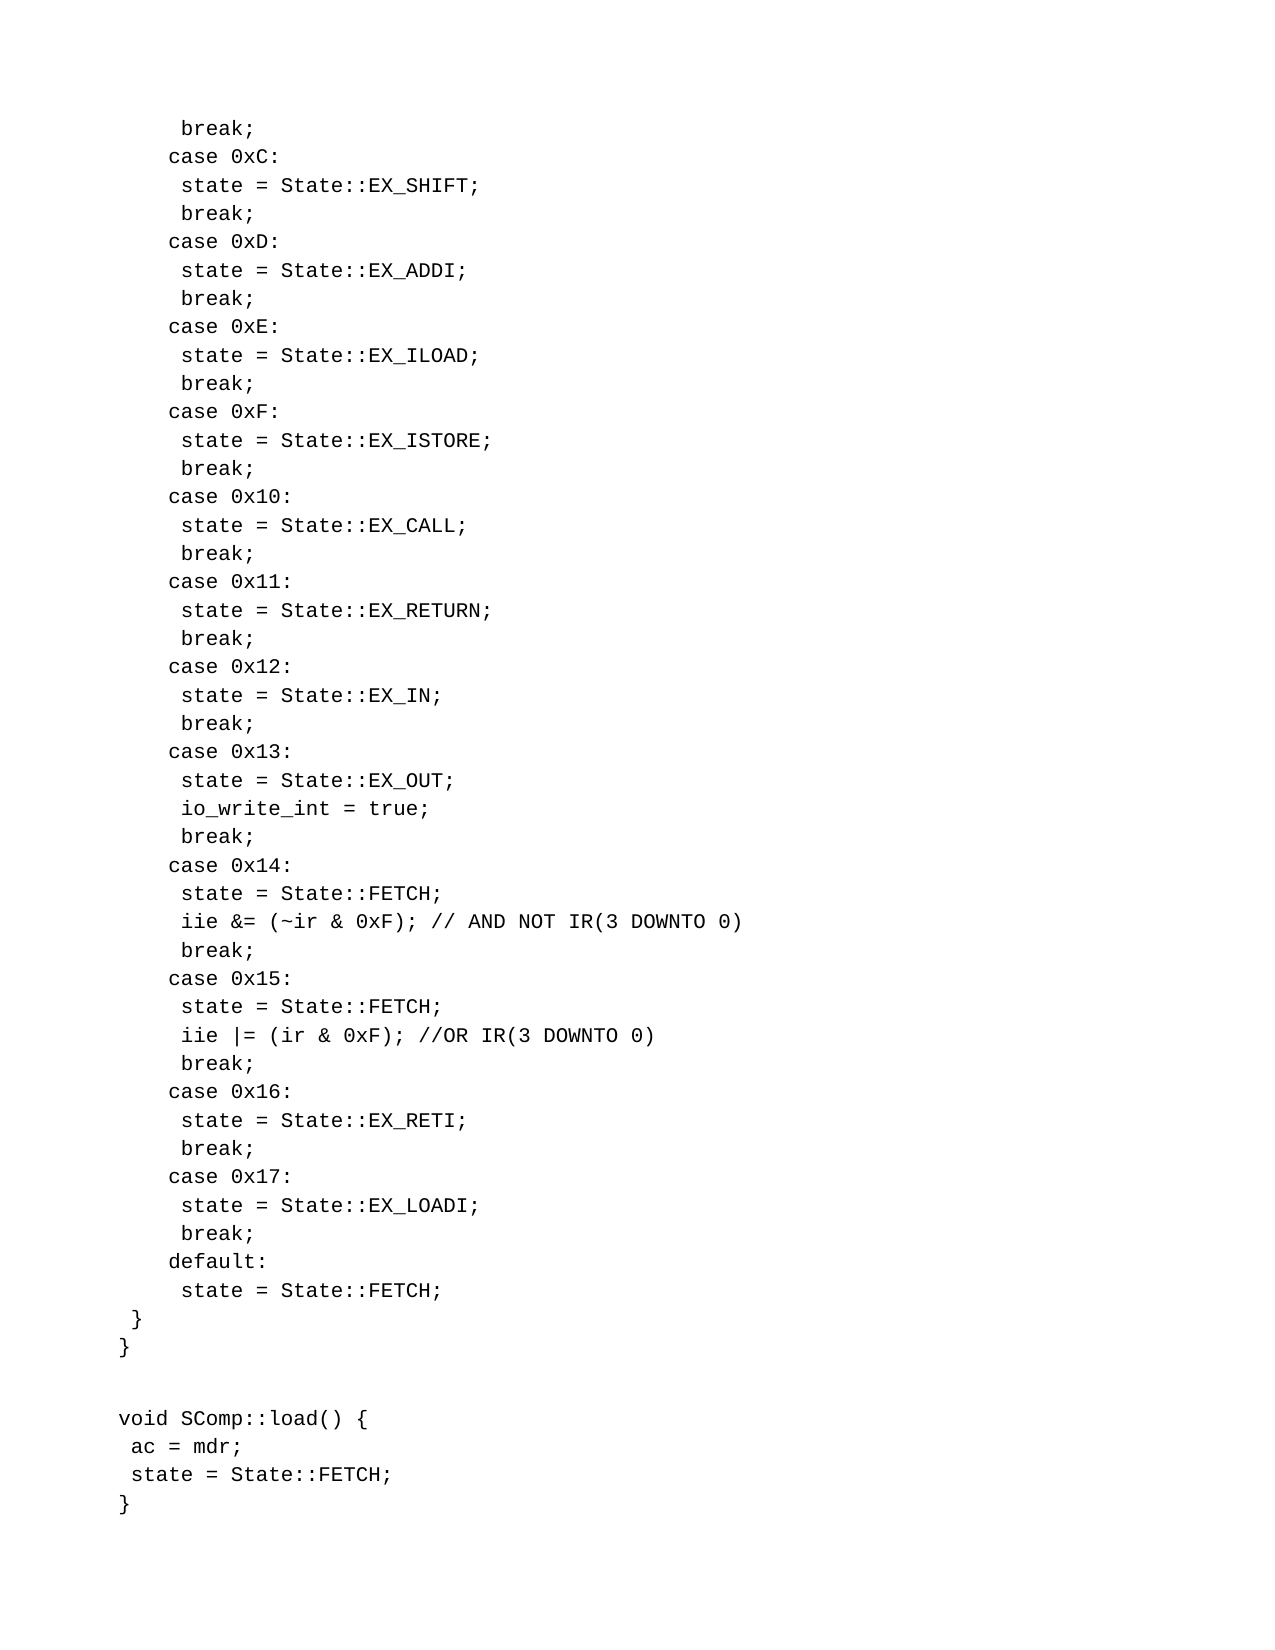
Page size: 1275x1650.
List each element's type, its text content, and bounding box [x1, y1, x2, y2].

text case 0xC: [118, 146, 1157, 170]
text state = State::EX_LOADI; [118, 1195, 1157, 1218]
text case 0x12: [118, 656, 1157, 680]
text break; [118, 1053, 1157, 1077]
text } [118, 1308, 1157, 1332]
text break; [118, 713, 1157, 737]
text break; [118, 628, 1157, 652]
text break; [118, 543, 1157, 567]
text } [118, 1493, 1157, 1516]
text state = State::EX_OUT; [118, 770, 1157, 793]
text iie |= (ir & 0xF); //OR IR(3 DOWNTO 0) [118, 1025, 1157, 1048]
text break; [118, 1223, 1157, 1247]
text state = State::EX_RETI; [118, 1110, 1157, 1133]
text case 0xD: [118, 231, 1157, 255]
text ac = mdr; [118, 1436, 1157, 1460]
text state = State::EX_ILOAD; [118, 345, 1157, 368]
text state = State::EX_SHIFT; [118, 175, 1157, 198]
text case 0x17: [118, 1166, 1157, 1190]
text } [118, 1336, 1157, 1360]
text break; [118, 940, 1157, 963]
text case 0x14: [118, 855, 1157, 878]
text default: [118, 1251, 1157, 1275]
text case 0x11: [118, 571, 1157, 595]
text case 0x13: [118, 741, 1157, 765]
text break; [118, 826, 1157, 850]
text state = State::EX_IN; [118, 685, 1157, 708]
text state = State::FETCH; [118, 1464, 1157, 1488]
text break; [118, 288, 1157, 312]
text break; [118, 203, 1157, 227]
text state = State::EX_RETURN; [118, 600, 1157, 623]
text state = State::FETCH; [118, 996, 1157, 1020]
text iie &= (~ir & 0xF); // AND NOT IR(3 DOWNTO 0) [118, 911, 1157, 935]
text io_write_int = true; [118, 798, 1157, 822]
text state = State::FETCH; [118, 1280, 1157, 1303]
text break; [118, 373, 1157, 397]
text case 0x15: [118, 968, 1157, 992]
text case 0x10: [118, 486, 1157, 510]
text break; [118, 118, 1157, 142]
text state = State::EX_ISTORE; [118, 430, 1157, 453]
text void SComp::load() { [118, 1408, 1157, 1431]
text break; [118, 458, 1157, 482]
text case 0xF: [118, 401, 1157, 425]
text break; [118, 1138, 1157, 1162]
text state = State::FETCH; [118, 883, 1157, 907]
text case 0xE: [118, 316, 1157, 340]
text state = State::EX_CALL; [118, 515, 1157, 538]
text case 0x16: [118, 1081, 1157, 1105]
text state = State::EX_ADDI; [118, 260, 1157, 283]
